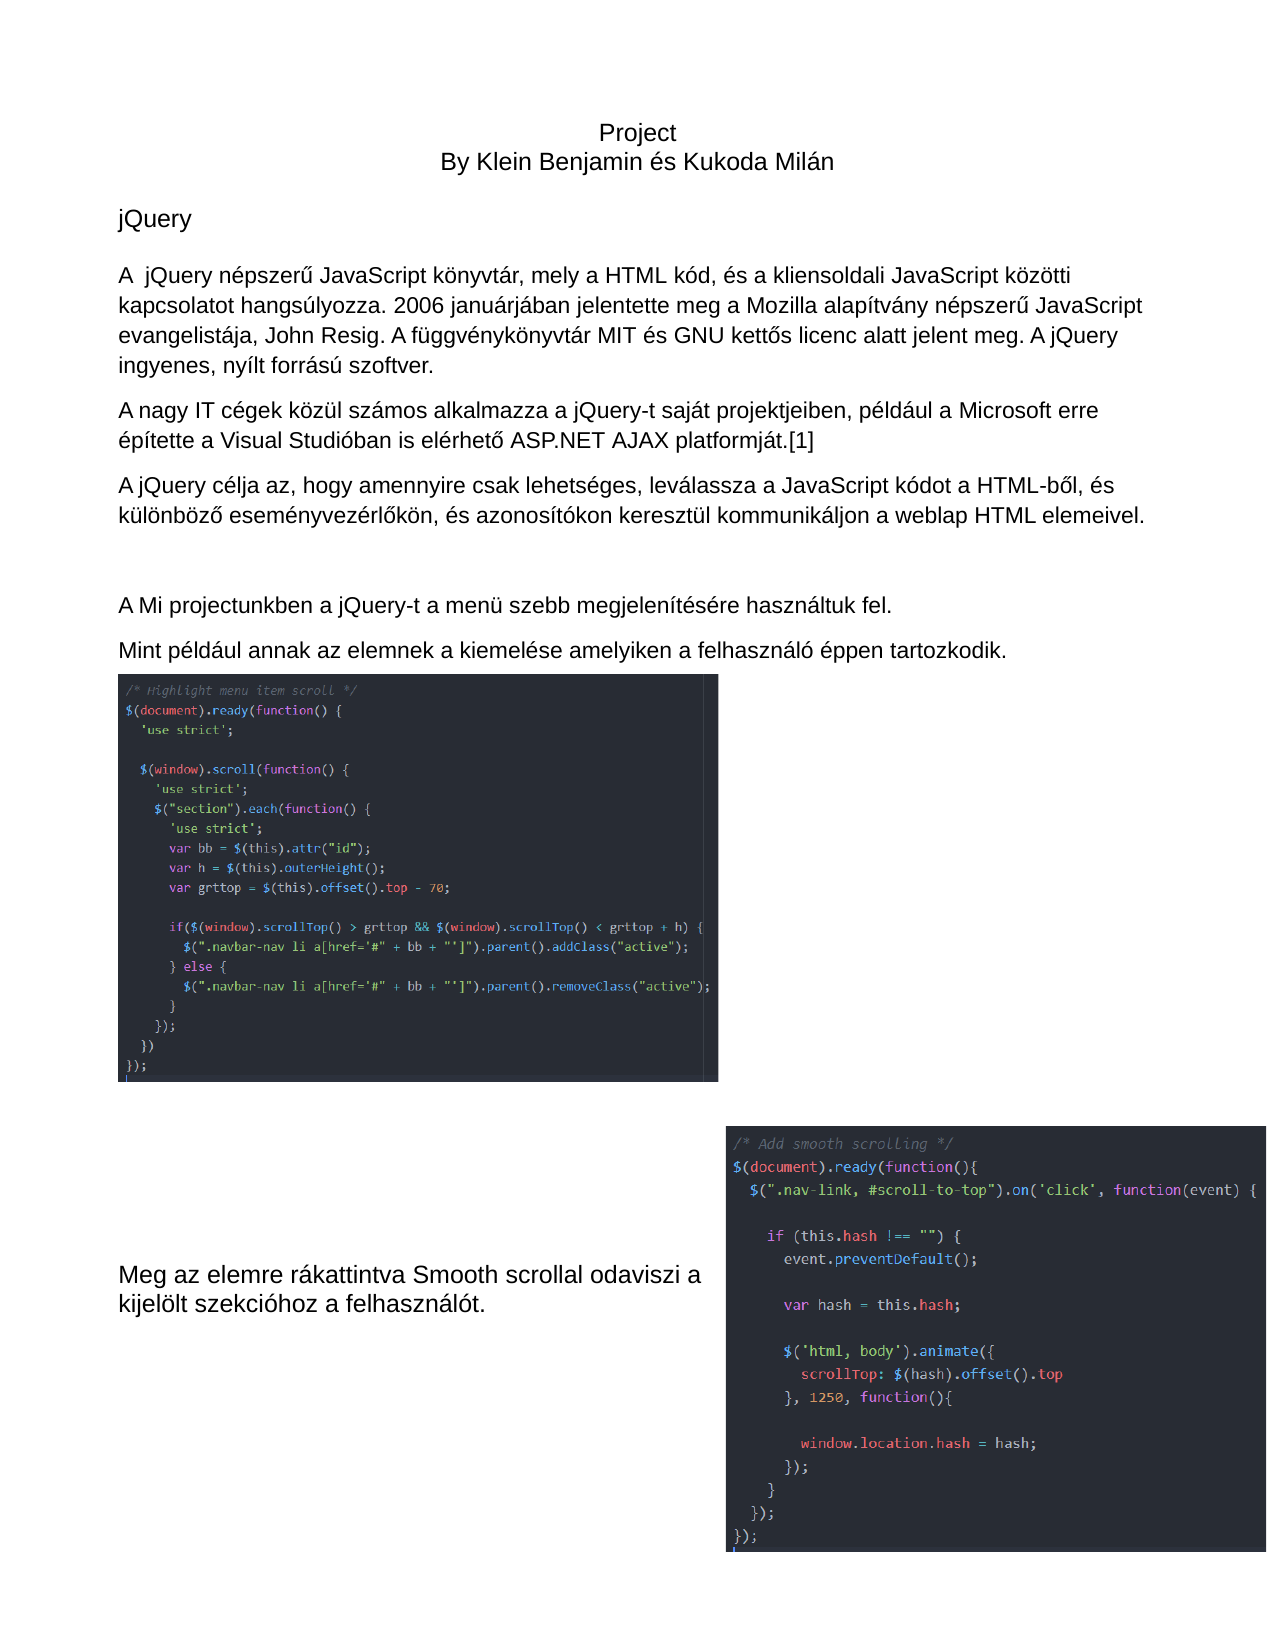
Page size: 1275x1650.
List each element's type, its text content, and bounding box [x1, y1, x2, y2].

text A nagy IT cégek közül számos alkalmazza a jQuery-t saját projektjeiben, például a Microsoft erre építette a Visual Studióban is elérhető ASP.NET AJAX platformját.[1] [118, 397, 1157, 454]
text A jQuery népszerű JavaScript könyvtár, mely a HTML kód, és a kliensoldali JavaScript közötti kapcsolatot hangsúlyozza. 2006 januárjában jelentette meg a Mozilla alapítvány népszerű JavaScript evangelistája, John Resig. A függvénykönyvtár MIT és GNU kettős licenc alatt jelent meg. A jQuery ingyenes, nyílt forrású szoftver. [118, 262, 1157, 379]
text By Klein Benjamin és Kukoda Milán [118, 147, 1157, 176]
text jQuery [118, 204, 1157, 233]
picture [725, 1126, 1267, 1552]
picture [118, 674, 719, 1082]
text Project [118, 118, 1157, 147]
text A jQuery célja az, hogy amennyire csak lehetséges, leválassza a JavaScript kódot a HTML-ből, és különböző eseményvezérlőkön, és azonosítókon keresztül kommunikáljon a weblap HTML elemeivel. [118, 472, 1157, 529]
text Mint például annak az elemnek a kiemelése amelyiken a felhasználó éppen tartozkodik. [118, 637, 1157, 663]
text Meg az elemre rákattintva Smooth scrollal odaviszi a kijelölt szekcióhoz a felhasználót. [118, 1260, 725, 1317]
text A Mi projectunkben a jQuery-t a menü szebb megjelenítésére használtuk fel. [118, 592, 1157, 618]
